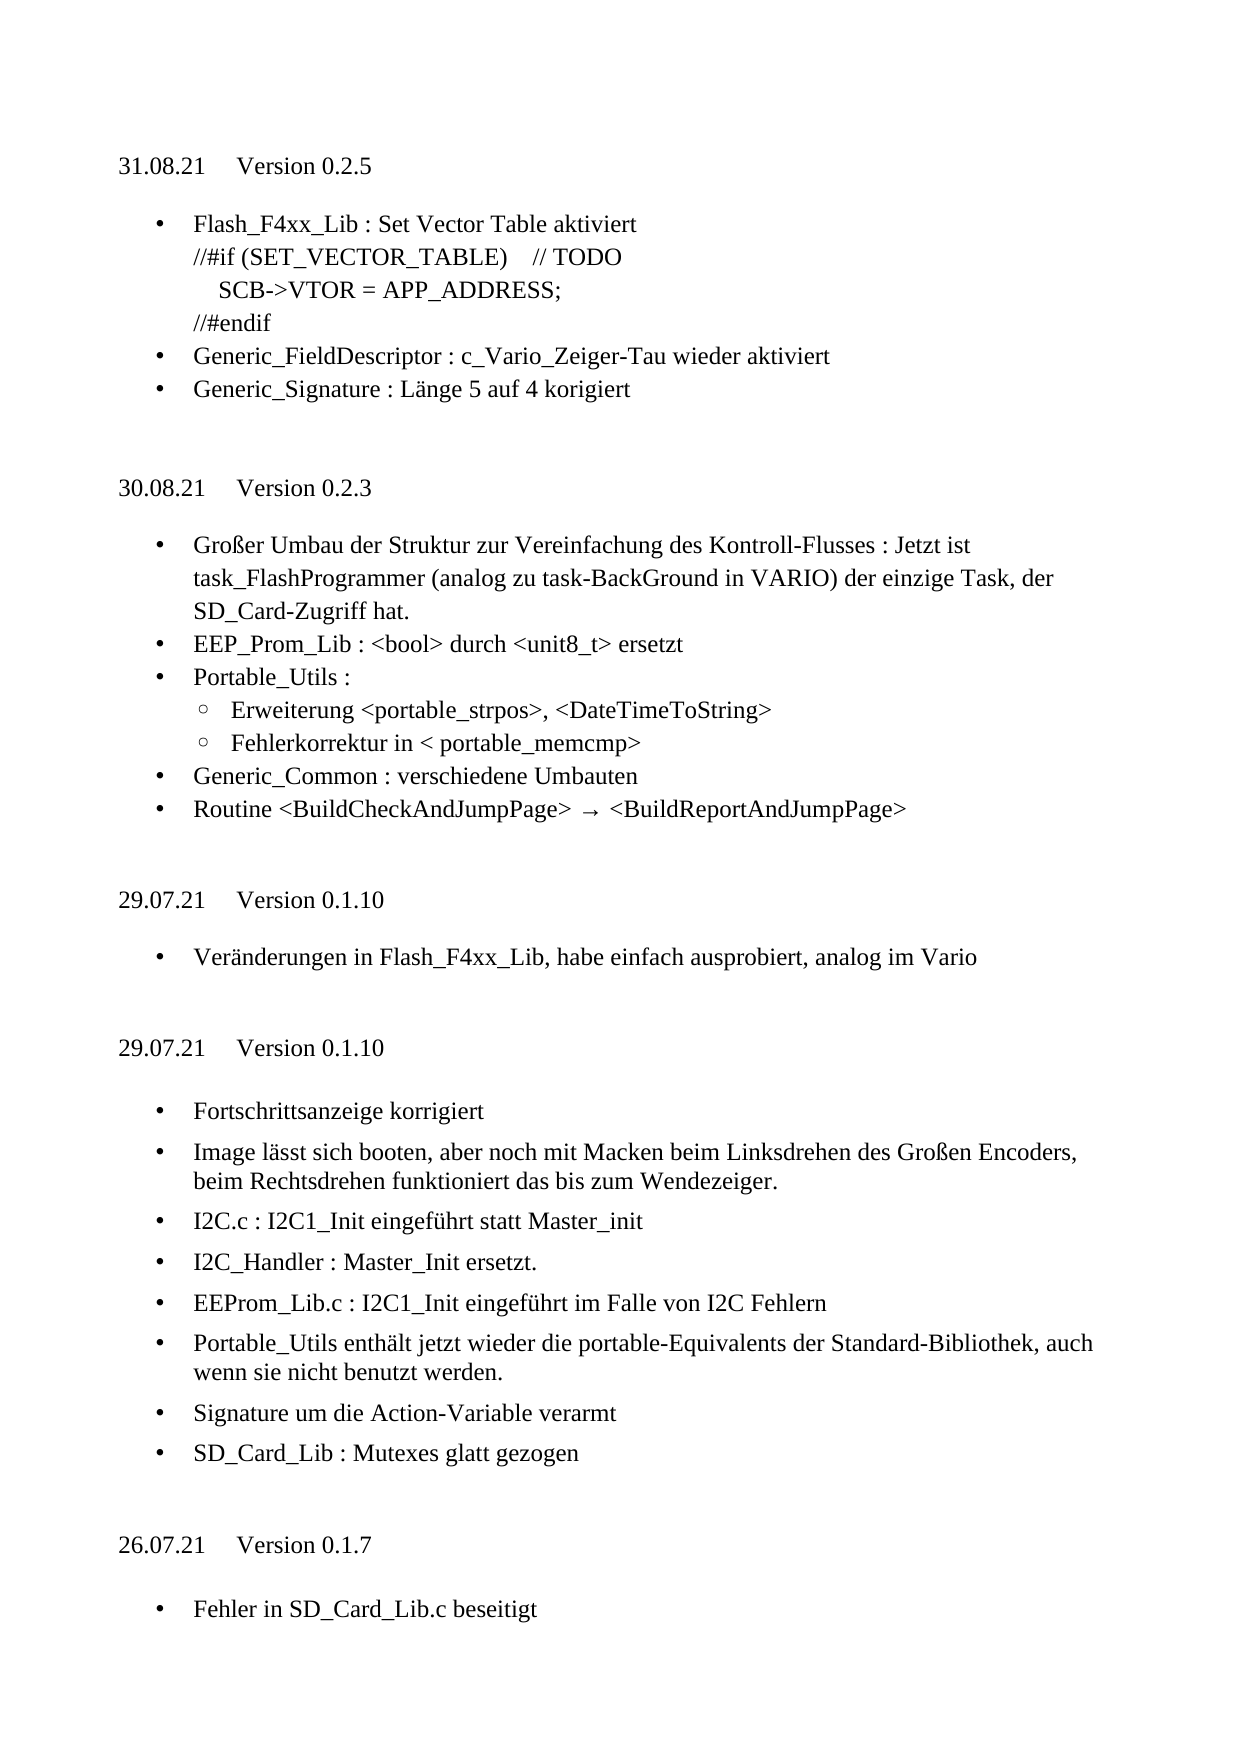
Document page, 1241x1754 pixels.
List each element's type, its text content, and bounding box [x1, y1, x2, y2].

list Veränderungen in Flash_F4xx_Lib, habe einfach ausprobiert, analog im Vario [156, 942, 1122, 971]
list Flash_F4xx_Lib : Set Vector Table aktiviert //#if (SET_VECTOR_TABLE) // TODO SCB->VTOR = APP_ADDRESS; //#endif [156, 209, 1122, 336]
list Großer Umbau der Struktur zur Vereinfachung des Kontroll-Flusses : Jetzt ist task_FlashProgrammer (analog zu task-BackGround in VARIO) der einzige Task, der SD_Card-Zugriff hat. [156, 530, 1122, 625]
list SD_Card_Lib : Mutexes glatt gezogen [156, 1438, 1122, 1496]
text 29.07.21 Version 0.1.10 [118, 1033, 1122, 1062]
list I2C.c : I2C1_Init eingeführt statt Master_init [156, 1206, 1122, 1235]
text 31.08.21 Version 0.2.5 [118, 151, 1122, 209]
text 26.07.21 Version 0.1.7 [118, 1502, 1122, 1559]
list Generic_Signature : Länge 5 auf 4 korigiert [156, 374, 1122, 402]
list Generic_Common : verschiedene Umbauten [156, 761, 1122, 790]
list EEProm_Lib.c : I2C1_Init eingeführt im Falle von I2C Fehlern [156, 1288, 1122, 1316]
list Routine <BuildCheckAndJumpPage> → <BuildReportAndJumpPage> [156, 794, 1122, 823]
text 30.08.21 Version 0.2.3 [118, 473, 1122, 530]
list Fehler in SD_Card_Lib.c beseitigt [156, 1594, 1122, 1623]
list Portable_Utils : [156, 662, 1122, 691]
list I2C_Handler : Master_Init ersetzt. [156, 1247, 1122, 1276]
list Signature um die Action-Variable verarmt [156, 1398, 1122, 1426]
list Fortschrittsanzeige korrigiert [156, 1096, 1122, 1125]
list Generic_FieldDescriptor : c_Vario_Zeiger-Tau wieder aktiviert [156, 341, 1122, 369]
list Fehlerkorrektur in < portable_memcmp> [193, 728, 1122, 757]
text 29.07.21 Version 0.1.10 [118, 885, 1122, 942]
list EEP_Prom_Lib : <bool> durch <unit8_t> ersetzt [156, 629, 1122, 658]
list Portable_Utils enthält jetzt wieder die portable-Equivalents der Standard-Bibliothek, auch wenn sie nicht benutzt werden. [156, 1328, 1122, 1386]
list Erweiterung <portable_strpos>, <DateTimeToString> [193, 695, 1122, 724]
list Image lässt sich booten, aber noch mit Macken beim Linksdrehen des Großen Encoders, beim Rechtsdrehen funktioniert das bis zum Wendezeiger. [156, 1137, 1122, 1194]
